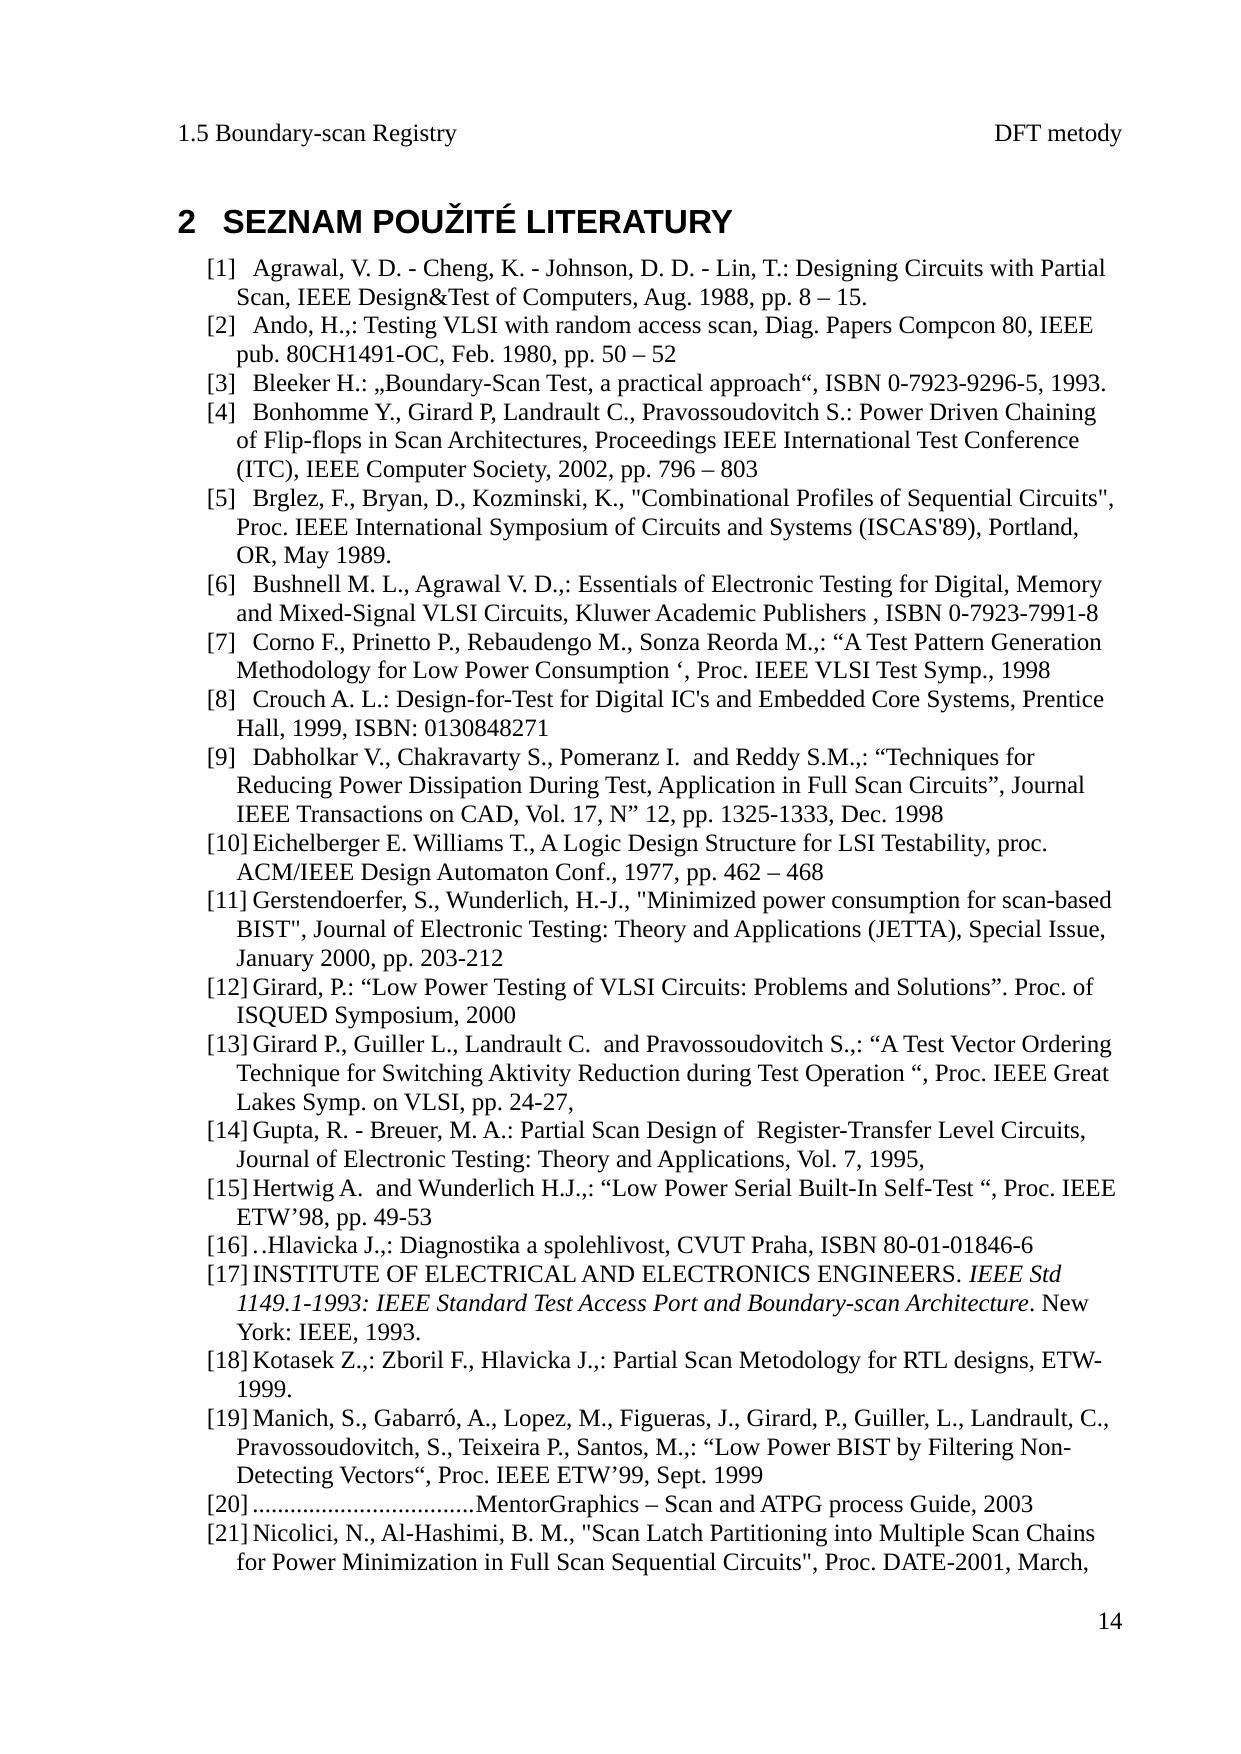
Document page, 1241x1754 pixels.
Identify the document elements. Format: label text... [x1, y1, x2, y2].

list Bleeker H.: „Boundary-Scan Test, a practical approach“, ISBN 0-7923-9296-5, 1993. [207, 368, 1122, 397]
list Gerstendoerfer, S., Wunderlich, H.-J., "Minimized power consumption for scan-based BIST", Journal of Electronic Testing: Theory and Applications (JETTA), Special Issue, January 2000, pp. 203-212 [207, 886, 1122, 972]
list Hlavicka J.,: Diagnostika a spolehlivost, CVUT Praha, ISBN 80-01-01846-6 [207, 1231, 1122, 1259]
list Bushnell M. L., Agrawal V. D.,: Essentials of Electronic Testing for Digital, Memory and Mixed-Signal VLSI Circuits, Kluwer Academic Publishers , ISBN 0-7923-7991-8 [207, 569, 1122, 627]
subtitle SEZNAM POUŽITÉ LITERATURY [177, 202, 1122, 241]
list Eichelberger E. Williams T., A Logic Design Structure for LSI Testability, proc. ACM/IEEE Design Automaton Conf., 1977, pp. 462 – 468 [207, 828, 1122, 886]
list Corno F., Prinetto P., Rebaudengo M., Sonza Reorda M.,: “A Test Pattern Generation Methodology for Low Power Consumption ‘, Proc. IEEE VLSI Test Symp., 1998 [207, 627, 1122, 684]
list Gupta, R. - Breuer, M. A.: Partial Scan Design of Register-Transfer Level Circuits, Journal of Electronic Testing: Theory and Applications, Vol. 7, 1995, [207, 1116, 1122, 1173]
list Nicolici, N., Al-Hashimi, B. M., "Scan Latch Partitioning into Multiple Scan Chains for Power Minimization in Full Scan Sequential Circuits", Proc. DATE-2001, March, [207, 1518, 1122, 1576]
list Ando, H.,: Testing VLSI with random access scan, Diag. Papers Compcon 80, IEEE pub. 80CH1491-OC, Feb. 1980, pp. 50 – 52 [207, 311, 1122, 368]
list INSTITUTE OF ELECTRICAL AND ELECTRONICS ENGINEERS. IEEE Std 1149.1-1993: IEEE Standard Test Access Port and Boundary-scan Architecture. New York: IEEE, 1993. [207, 1259, 1122, 1346]
list MentorGraphics – Scan and ATPG process Guide, 2003 [207, 1489, 1122, 1518]
list Crouch A. L.: Design-for-Test for Digital IC's and Embedded Core Systems, Prentice Hall, 1999, ISBN: 0130848271 [207, 684, 1122, 742]
list Brglez, F., Bryan, D., Kozminski, K., "Combinational Profiles of Sequential Circuits", Proc. IEEE International Symposium of Circuits and Systems (ISCAS'89), Portland, OR, May 1989. [207, 483, 1122, 569]
list Hertwig A. and Wunderlich H.J.,: “Low Power Serial Built-In Self-Test “, Proc. IEEE ETW’98, pp. 49-53 [207, 1173, 1122, 1231]
list Dabholkar V., Chakravarty S., Pomeranz I. and Reddy S.M.,: “Techniques for Reducing Power Dissipation During Test, Application in Full Scan Circuits”, Journal IEEE Transactions on CAD, Vol. 17, N” 12, pp. 1325-1333, Dec. 1998 [207, 742, 1122, 828]
list Agrawal, V. D. - Cheng, K. - Johnson, D. D. - Lin, T.: Designing Circuits with Partial Scan, IEEE Design&Test of Computers, Aug. 1988, pp. 8 – 15. [207, 253, 1122, 311]
list Manich, S., Gabarró, A., Lopez, M., Figueras, J., Girard, P., Guiller, L., Landrault, C., Pravossoudovitch, S., Teixeira P., Santos, M.,: “Low Power BIST by Filtering Non-Detecting Vectors“, Proc. IEEE ETW’99, Sept. 1999 [207, 1403, 1122, 1489]
list Girard P., Guiller L., Landrault C. and Pravossoudovitch S.,: “A Test Vector Ordering Technique for Switching Aktivity Reduction during Test Operation “, Proc. IEEE Great Lakes Symp. on VLSI, pp. 24-27, [207, 1029, 1122, 1116]
list Kotasek Z.,: Zboril F., Hlavicka J.,: Partial Scan Metodology for RTL designs, ETW-1999. [207, 1346, 1122, 1403]
list Bonhomme Y., Girard P, Landrault C., Pravossoudovitch S.: Power Driven Chaining of Flip-flops in Scan Architectures, Proceedings IEEE International Test Conference (ITC), IEEE Computer Society, 2002, pp. 796 – 803 [207, 397, 1122, 483]
list Girard, P.: “Low Power Testing of VLSI Circuits: Problems and Solutions”. Proc. of ISQUED Symposium, 2000 [207, 972, 1122, 1029]
